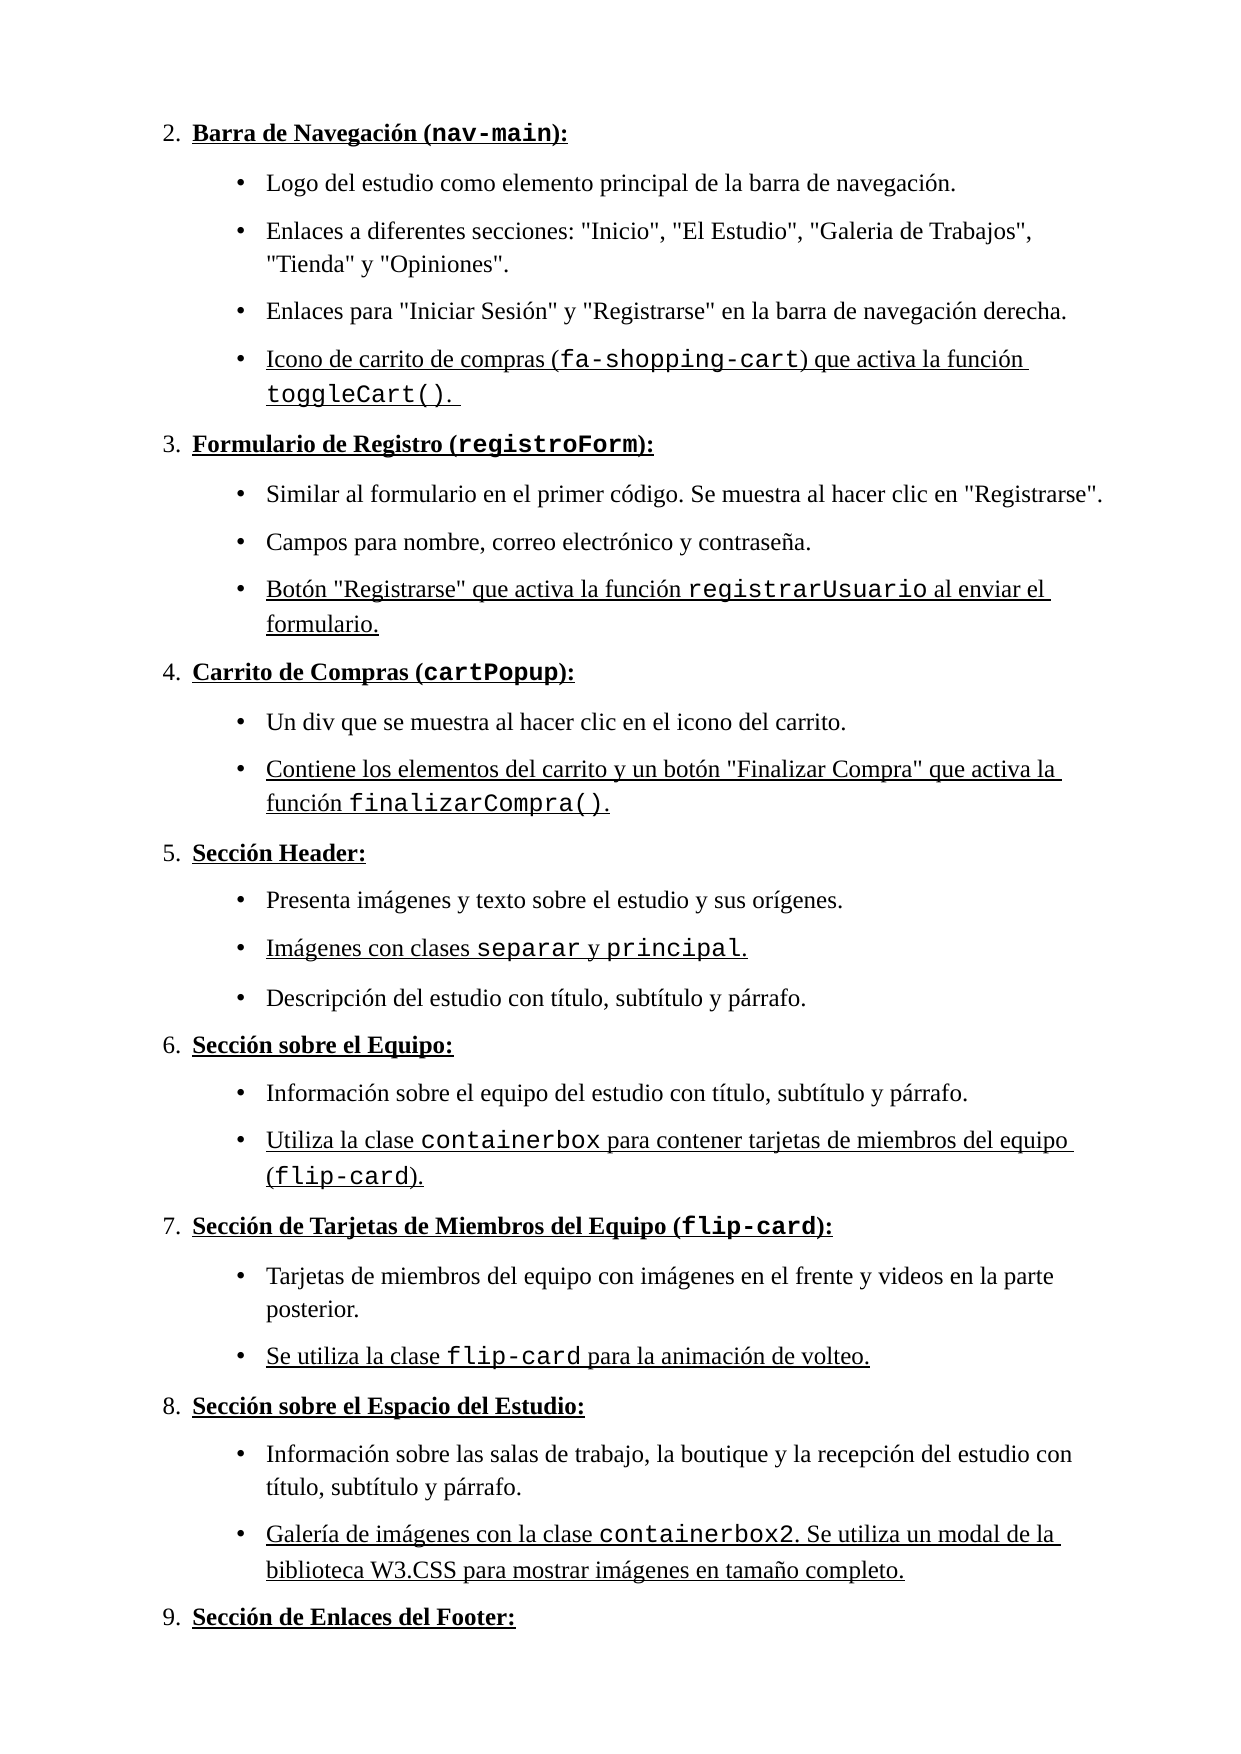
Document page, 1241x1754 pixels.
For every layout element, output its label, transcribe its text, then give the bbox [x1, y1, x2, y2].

list Información sobre las salas de trabajo, la boutique y la recepción del estudio con título, subtítulo y párrafo. [236, 1439, 1122, 1501]
list Galería de imágenes con la clase containerbox2. Se utiliza un modal de la biblioteca W3.CSS para mostrar imágenes en tamaño completo. [236, 1519, 1122, 1583]
list Un div que se muestra al hacer clic en el icono del carrito. [236, 707, 1122, 736]
list Sección sobre el Espacio del Estudio: [162, 1391, 1122, 1420]
list Sección de Enlaces del Footer: [162, 1602, 1122, 1631]
list Campos para nombre, correo electrónico y contraseña. [236, 527, 1122, 555]
list Información sobre el equipo del estudio con título, subtítulo y párrafo. [236, 1078, 1122, 1107]
list Logo del estudio como elemento principal de la barra de navegación. [236, 168, 1122, 197]
list Utiliza la clase containerbox para contener tarjetas de miembros del equipo (flip-card). [236, 1126, 1122, 1192]
list Sección Header: [162, 838, 1122, 866]
list Tarjetas de miembros del equipo con imágenes en el frente y videos en la parte posterior. [236, 1261, 1122, 1322]
list Sección sobre el Equipo: [162, 1030, 1122, 1059]
list Similar al formulario en el primer código. Se muestra al hacer clic en "Registrarse". [236, 479, 1122, 508]
list Imágenes con clases separar y principal. [236, 933, 1122, 964]
list Botón "Registrarse" que activa la función registrarUsuario al enviar el formulario. [236, 574, 1122, 638]
list Enlaces a diferentes secciones: "Inicio", "El Estudio", "Galeria de Trabajos", "Tienda" y "Opiniones". [236, 216, 1122, 277]
list Sección de Tarjetas de Miembros del Equipo (flip-card): [162, 1211, 1122, 1242]
list Contiene los elementos del carrito y un botón "Finalizar Compra" que activa la función finalizarCompra(). [236, 754, 1122, 818]
list Descripción del estudio con título, subtítulo y párrafo. [236, 983, 1122, 1012]
list Barra de Navegación (nav-main): [162, 118, 1122, 149]
list Icono de carrito de compras (fa-shopping-cart) que activa la función toggleCart(). [236, 344, 1122, 410]
list Presenta imágenes y texto sobre el estudio y sus orígenes. [236, 885, 1122, 914]
list Enlaces para "Iniciar Sesión" y "Registrarse" en la barra de navegación derecha. [236, 296, 1122, 325]
list Se utiliza la clase flip-card para la animación de volteo. [236, 1341, 1122, 1372]
list Formulario de Registro (registroForm): [162, 429, 1122, 460]
list Carrito de Compras (cartPopup): [162, 657, 1122, 688]
